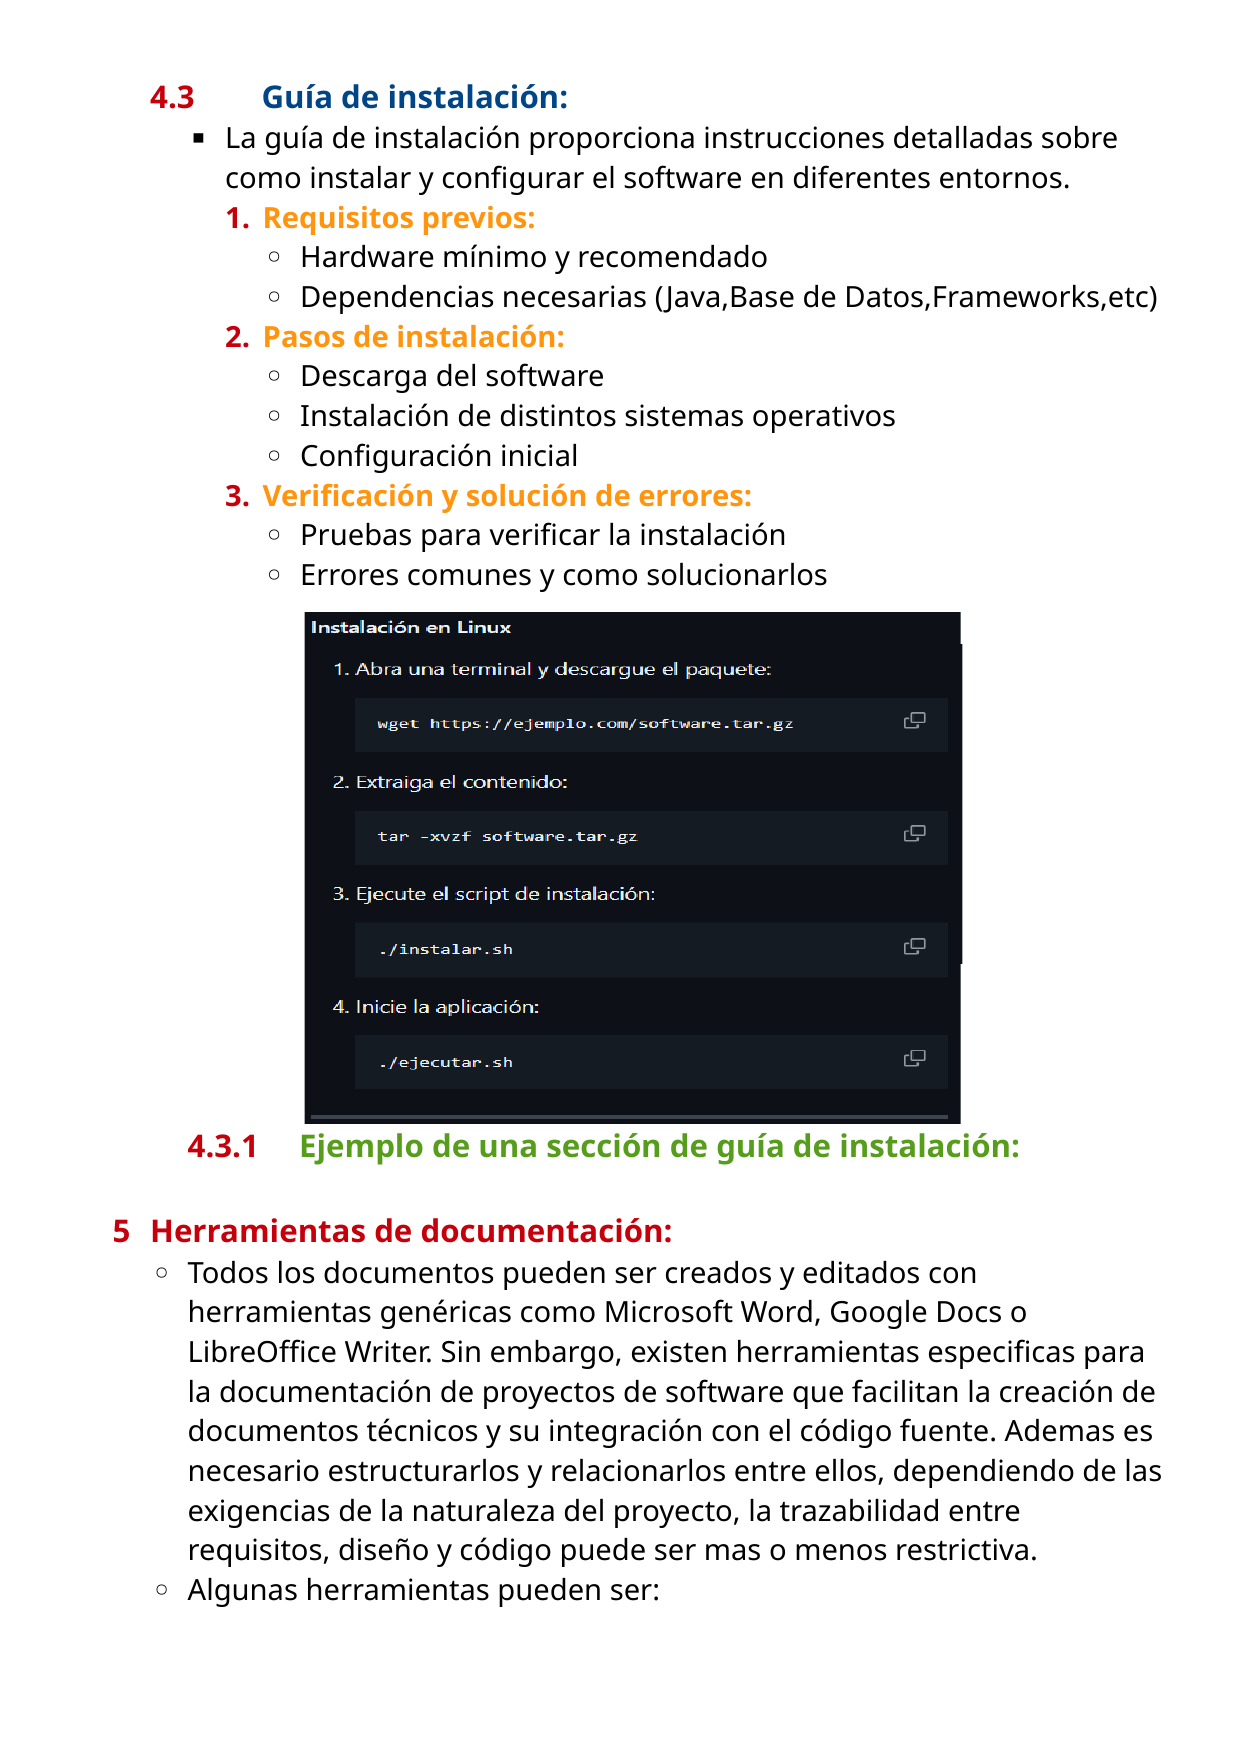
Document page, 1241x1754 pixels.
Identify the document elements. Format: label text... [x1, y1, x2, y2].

list Errores comunes y como solucionarlos [262, 554, 1165, 594]
list Todos los documentos pueden ser creados y editados con herramientas genéricas como Microsoft Word, Google Docs o LibreOffice Writer. Sin embargo, existen herramientas especificas para la documentación de proyectos de software que facilitan la creación de documentos técnicos y su integración con el código fuente. Ademas es necesario estructurarlos y relacionarlos entre ellos, dependiendo de las exigencias de la naturaleza del proyecto, la trazabilidad entre requisitos, diseño y código puede ser mas o menos restrictiva. [150, 1252, 1165, 1569]
list Descarga del software [262, 356, 1165, 395]
list Ejemplo de una sección de guía de instalación: [187, 594, 1165, 1167]
list Configuración inicial [262, 435, 1165, 475]
picture [304, 612, 963, 1124]
list Instalación de distintos sistemas operativos [262, 395, 1165, 435]
list Pruebas para verificar la instalación [262, 514, 1165, 554]
list Algunas herramientas pueden ser: [150, 1569, 1165, 1609]
list Dependencias necesarias (Java,Base de Datos,Frameworks,etc) [262, 276, 1165, 316]
list Requisitos previos: [225, 197, 1165, 237]
list Verificación y solución de errores: [225, 475, 1165, 514]
list Pasos de instalación: [225, 316, 1165, 356]
list La guía de instalación proporciona instrucciones detalladas sobre como instalar y configurar el software en diferentes entornos. [187, 118, 1165, 197]
list Hardware mínimo y recomendado [262, 237, 1165, 276]
list Guía de instalación: [150, 75, 1165, 118]
list Herramientas de documentación: [112, 1209, 1165, 1252]
